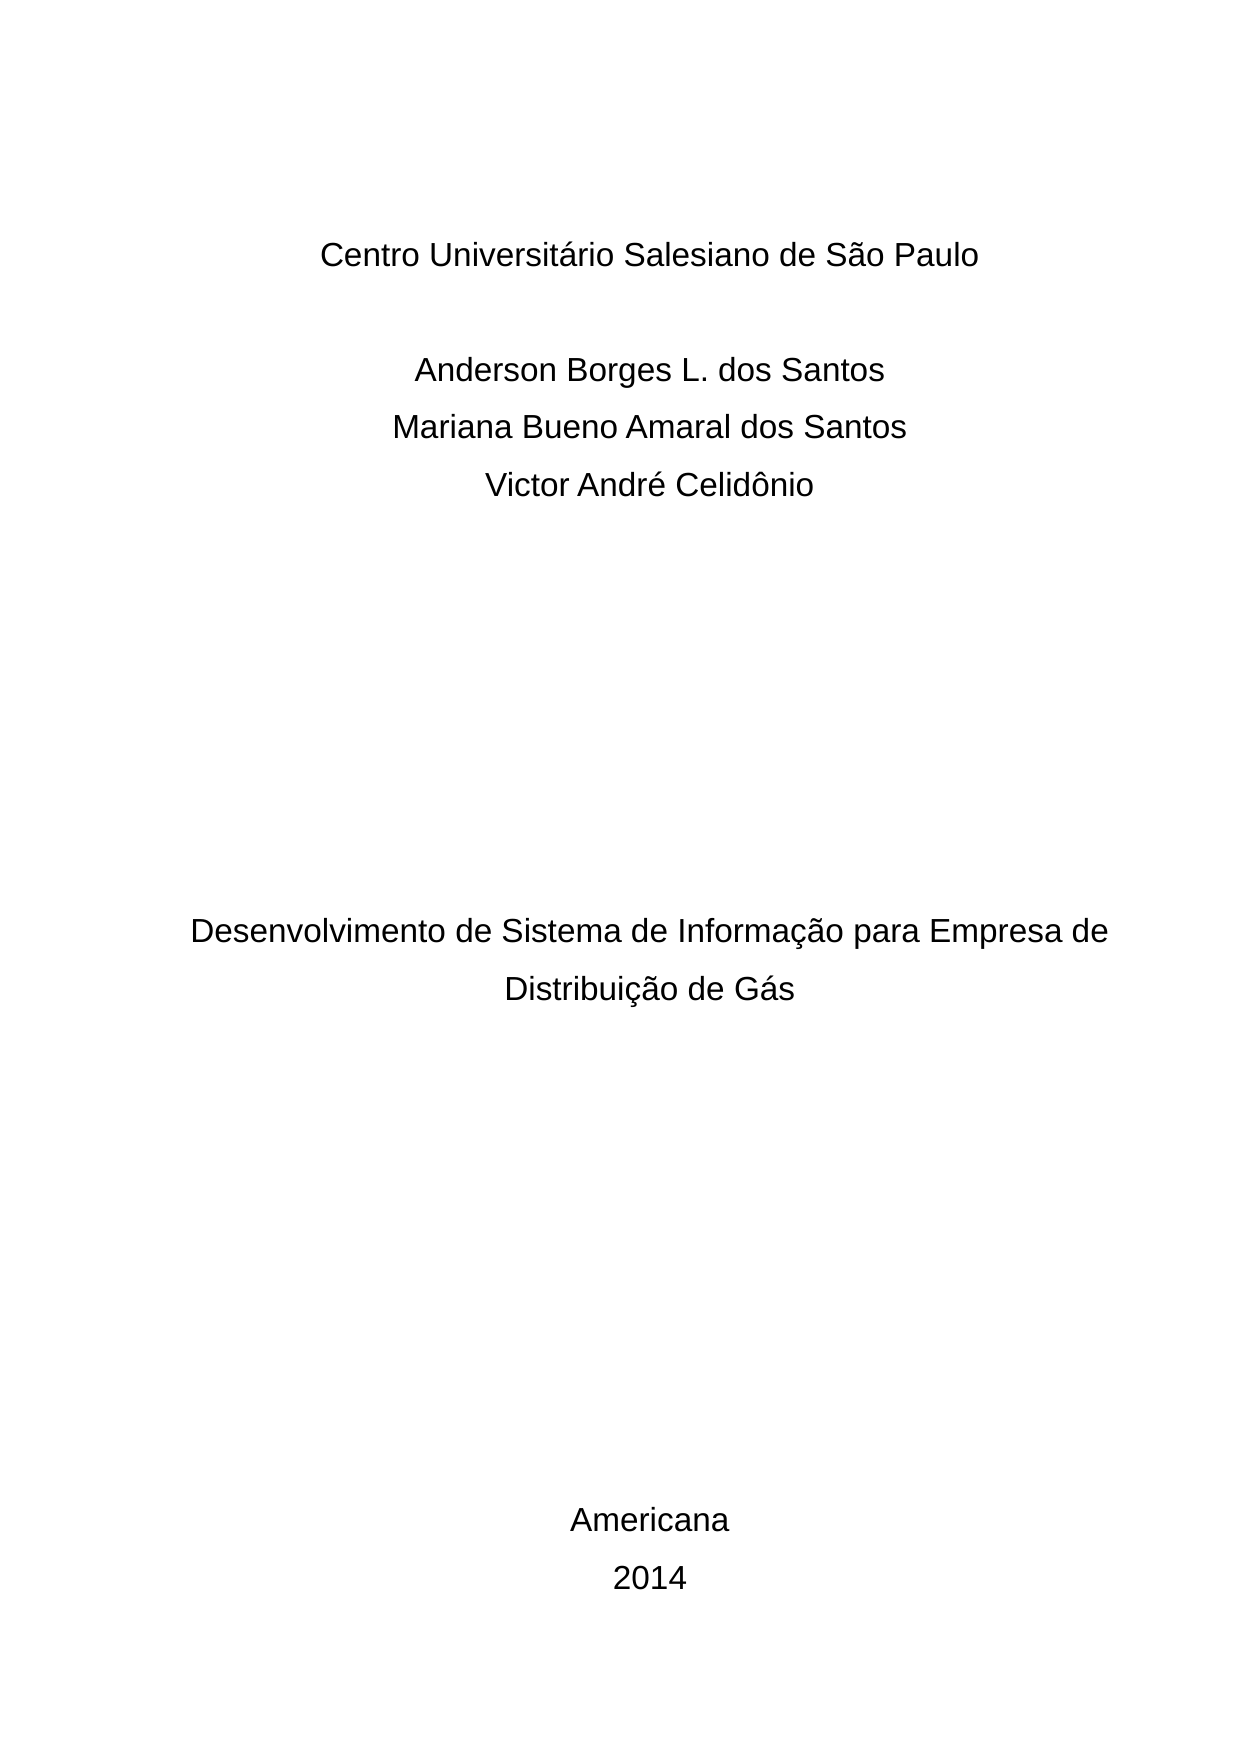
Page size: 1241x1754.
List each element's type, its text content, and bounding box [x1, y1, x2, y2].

text Anderson Borges L. dos Santos [177, 350, 1122, 388]
text Centro Universitário Salesiano de São Paulo [177, 235, 1122, 273]
text Mariana Bueno Amaral dos Santos [177, 408, 1122, 446]
text Desenvolvimento de Sistema de Informação para Empresa de Distribuição de Gás [177, 911, 1122, 1007]
text Americana [177, 1501, 1122, 1539]
text 2014 [177, 1558, 1122, 1597]
text Victor André Celidônio [177, 465, 1122, 504]
